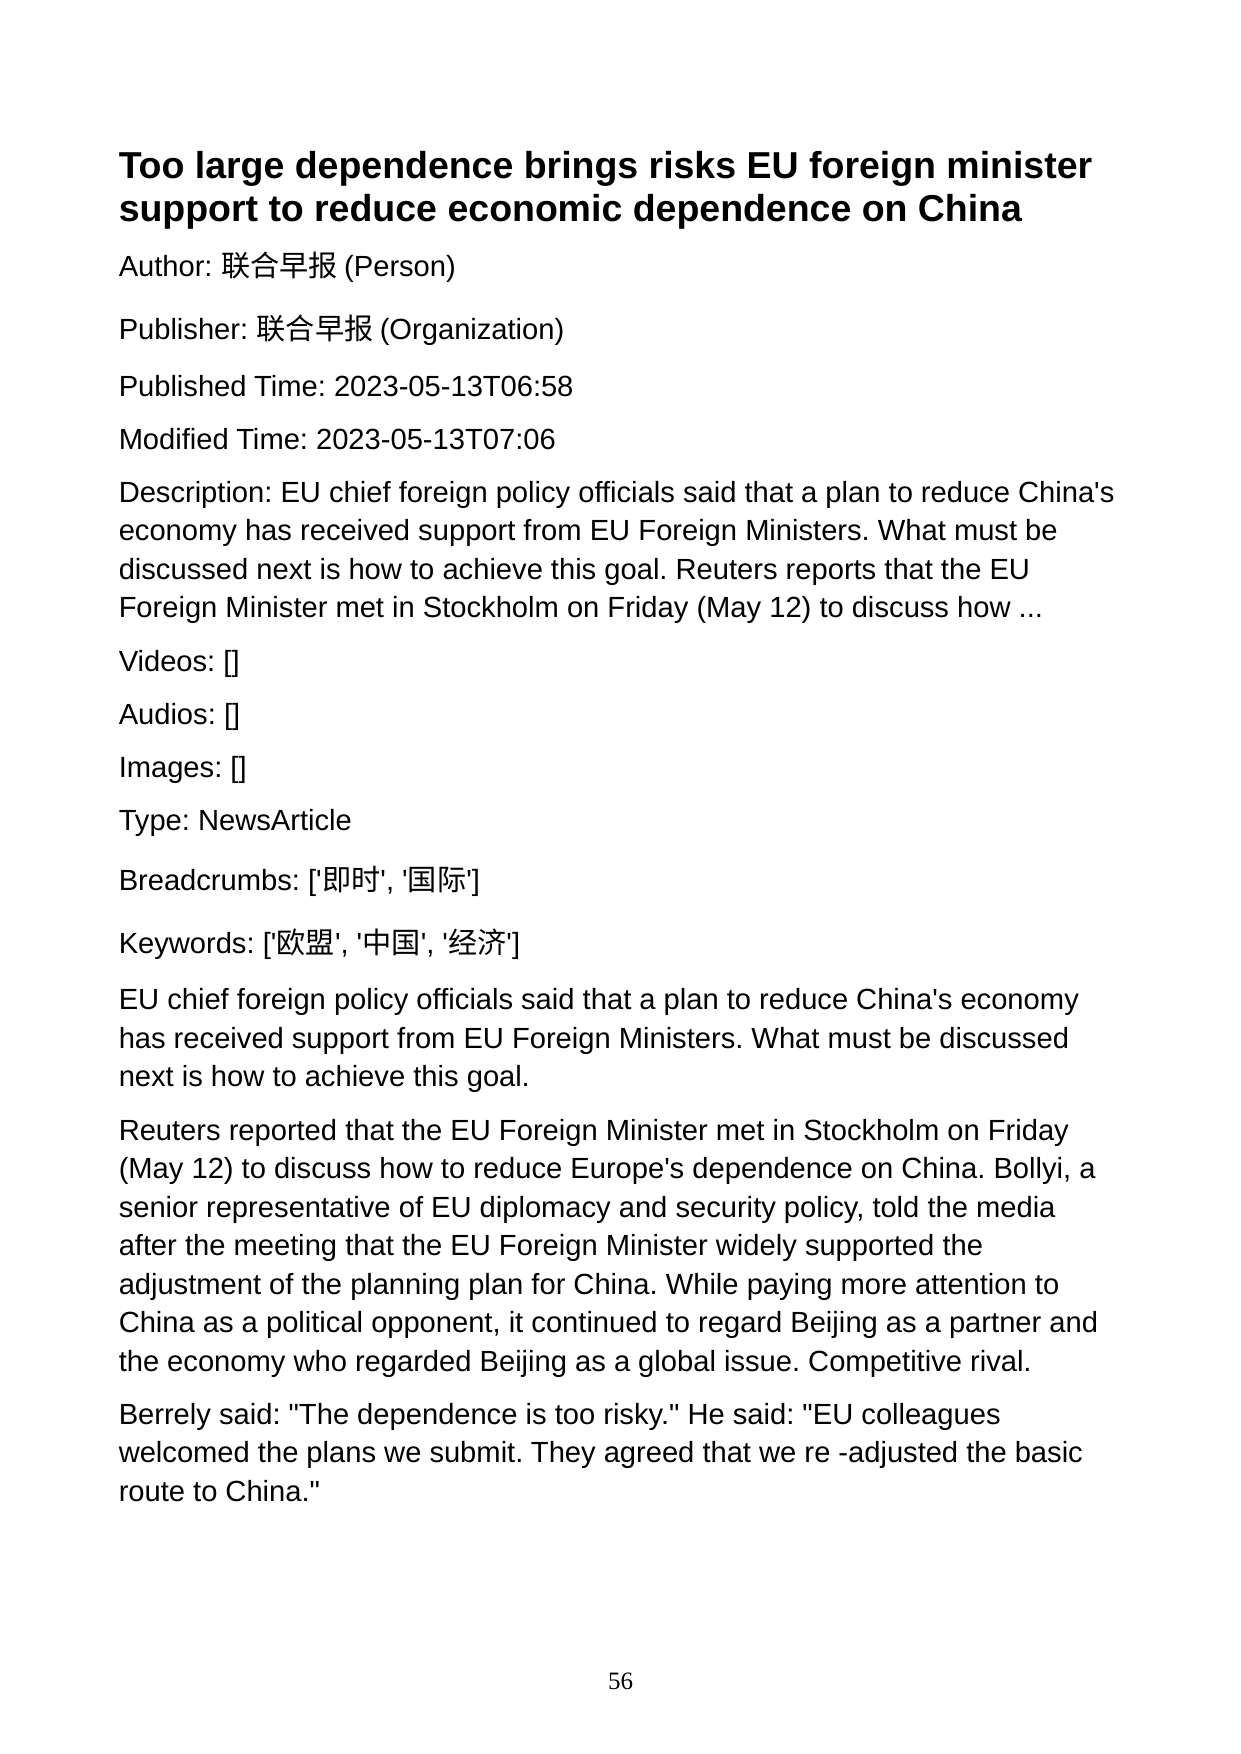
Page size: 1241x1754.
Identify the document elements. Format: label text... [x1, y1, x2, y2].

text Breadcrumbs: ['即时', '国际'] [118, 856, 1122, 898]
text Audios: [] [118, 697, 1122, 730]
text Description: EU chief foreign policy officials said that a plan to reduce China's economy has received support from EU Foreign Ministers. What must be discussed next is how to achieve this goal. Reuters reports that the EU Foreign Minister met in Stockholm on Friday (May 12) to discuss how ... [118, 475, 1122, 624]
text Author: 联合早报 (Person) [118, 242, 1122, 284]
text Images: [] [118, 750, 1122, 783]
text Videos: [] [118, 643, 1122, 677]
text Published Time: 2023-05-13T06:58 [118, 368, 1122, 402]
text Publisher: 联合早报 (Organization) [118, 305, 1122, 348]
text Keywords: ['欧盟', '中国', '经济'] [118, 919, 1122, 961]
subtitle Too large dependence brings risks EU foreign minister support to reduce economic dependence on China [118, 143, 1122, 230]
text Berrely said: "The dependence is too risky." He said: "EU colleagues welcomed the plans we submit. They agreed that we re -adjusted the basic route to China." [118, 1397, 1122, 1507]
text Modified Time: 2023-05-13T07:06 [118, 422, 1122, 455]
text EU chief foreign policy officials said that a plan to reduce China's economy has received support from EU Foreign Ministers. What must be discussed next is how to achieve this goal. [118, 982, 1122, 1093]
text Type: NewsArticle [118, 803, 1122, 836]
text Reuters reported that the EU Foreign Minister met in Stockholm on Friday (May 12) to discuss how to reduce Europe's dependence on China. Bollyi, a senior representative of EU diplomacy and security policy, told the media after the meeting that the EU Foreign Minister widely supported the adjustment of the planning plan for China. While paying more attention to China as a political opponent, it continued to regard Beijing as a partner and the economy who regarded Beijing as a global issue. Competitive rival. [118, 1112, 1122, 1377]
